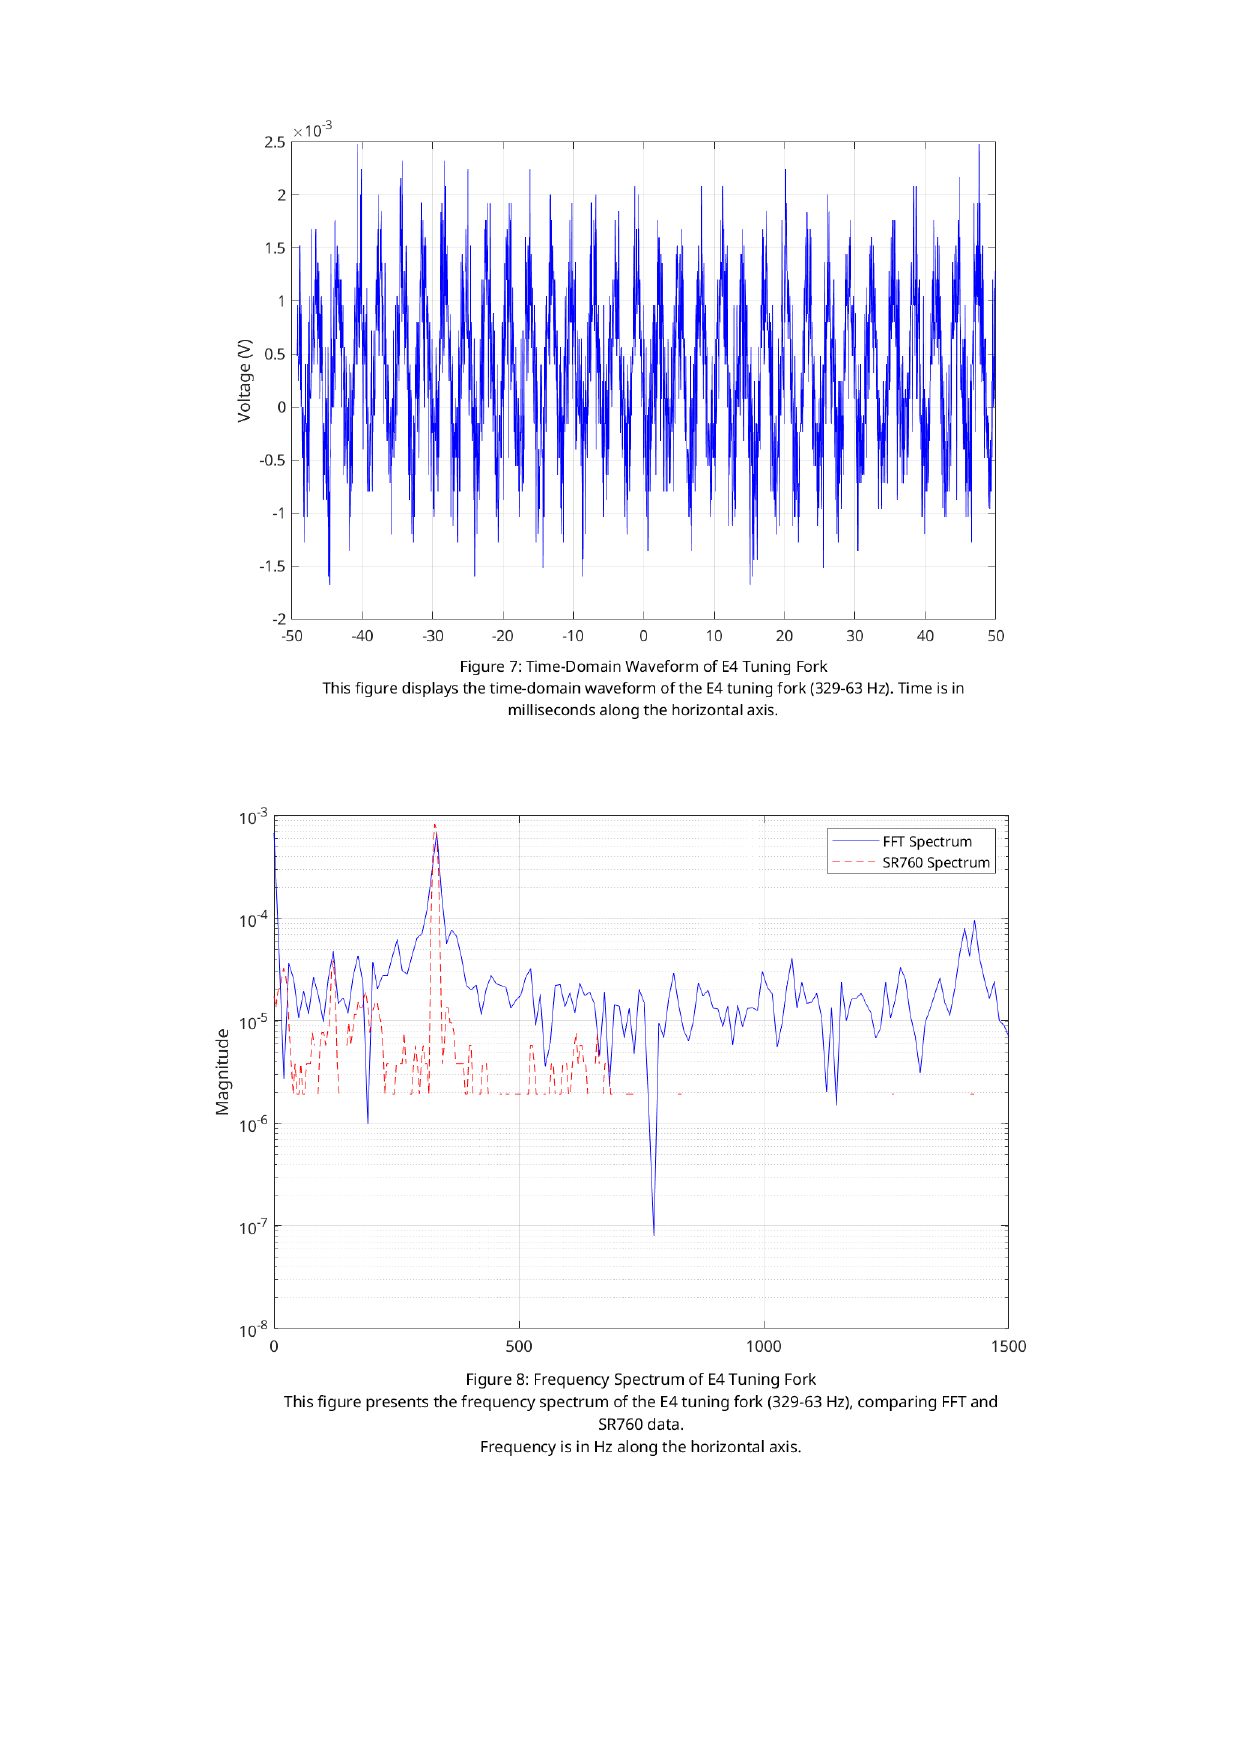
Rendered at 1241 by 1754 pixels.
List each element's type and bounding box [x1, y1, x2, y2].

picture [235, 118, 1005, 720]
picture [213, 805, 1027, 1457]
